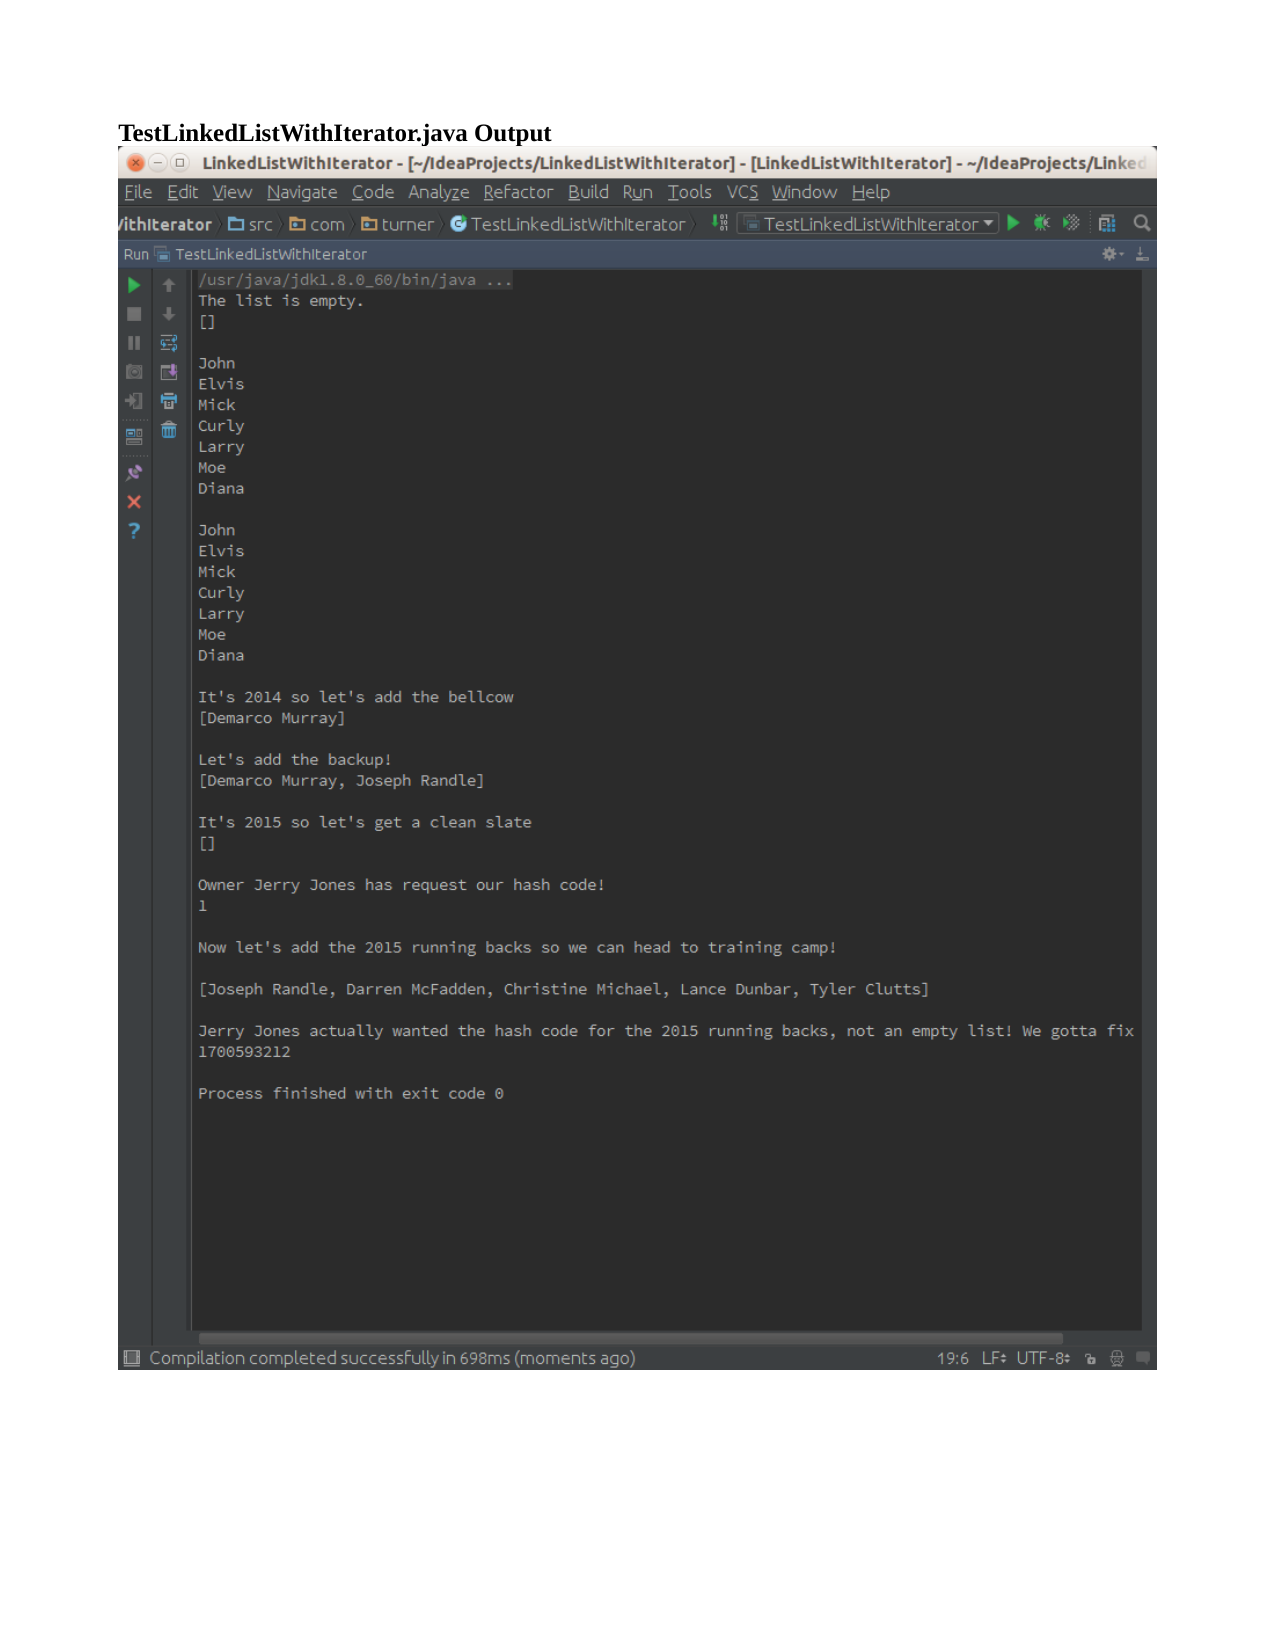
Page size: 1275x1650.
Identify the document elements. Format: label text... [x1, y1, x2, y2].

text TestLinkedListWithIterator.java Output [118, 118, 1157, 146]
picture [118, 146, 1157, 1370]
